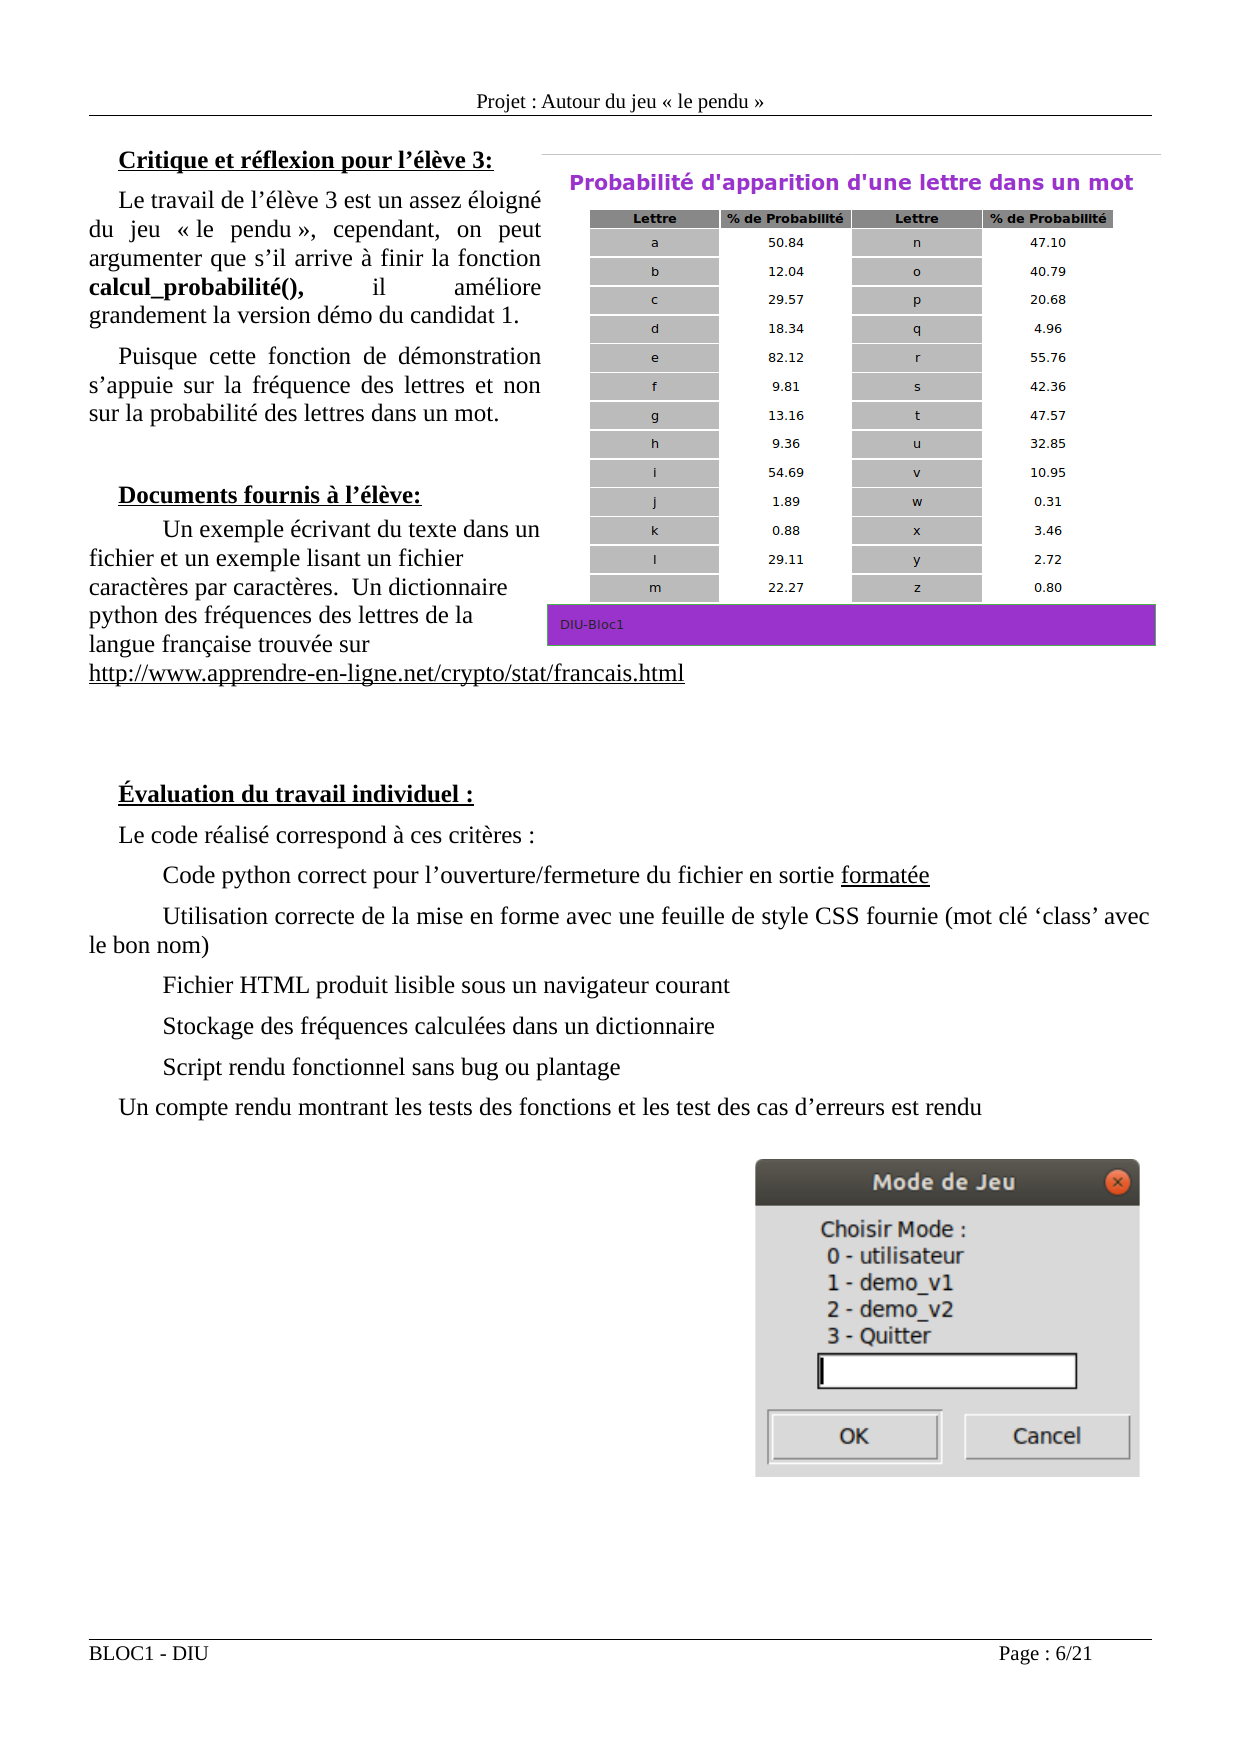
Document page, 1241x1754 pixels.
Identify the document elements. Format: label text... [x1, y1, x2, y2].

text Évaluation du travail individuel : [88, 779, 1152, 808]
text Code python correct pour l’ouverture/fermeture du fichier en sortie formatée [88, 860, 1152, 889]
text Stockage des fréquences calculées dans un dictionnaire [88, 1011, 1152, 1040]
text Critique et réflexion pour l’élève 3: [88, 145, 1152, 173]
text Le travail de l’élève 3 est un assez éloigné du jeu « le pendu », cependant, on peut argumenter que s’il arrive à finir la fonction calcul_probabilité(), il améliore grandement la version démo du candidat 1. [88, 185, 541, 329]
text Un exemple écrivant du texte dans un fichier et un exemple lisant un fichier caractères par caractères. Un dictionnaire python des fréquences des lettres de la langue française trouvée sur http://www.apprendre-en-ligne.net/crypto/stat/francais.html [88, 514, 1152, 687]
picture [755, 1159, 1140, 1477]
text Puisque cette fonction de démonstration s’appuie sur la fréquence des lettres et non sur la probabilité des lettres dans un mot. [88, 341, 541, 427]
text Script rendu fonctionnel sans bug ou plantage [88, 1052, 1152, 1080]
text Documents fournis à l’élève: [88, 480, 541, 508]
text Fichier HTML produit lisible sous un navigateur courant [88, 970, 1152, 999]
text Un compte rendu montrant les tests des fonctions et les test des cas d’erreurs est rendu [88, 1092, 1152, 1121]
picture [541, 154, 1162, 652]
text Le code réalisé correspond à ces critères : [88, 820, 1152, 848]
text Utilisation correcte de la mise en forme avec une feuille de style CSS fournie (mot clé ‘class’ avec le bon nom) [88, 901, 1152, 958]
